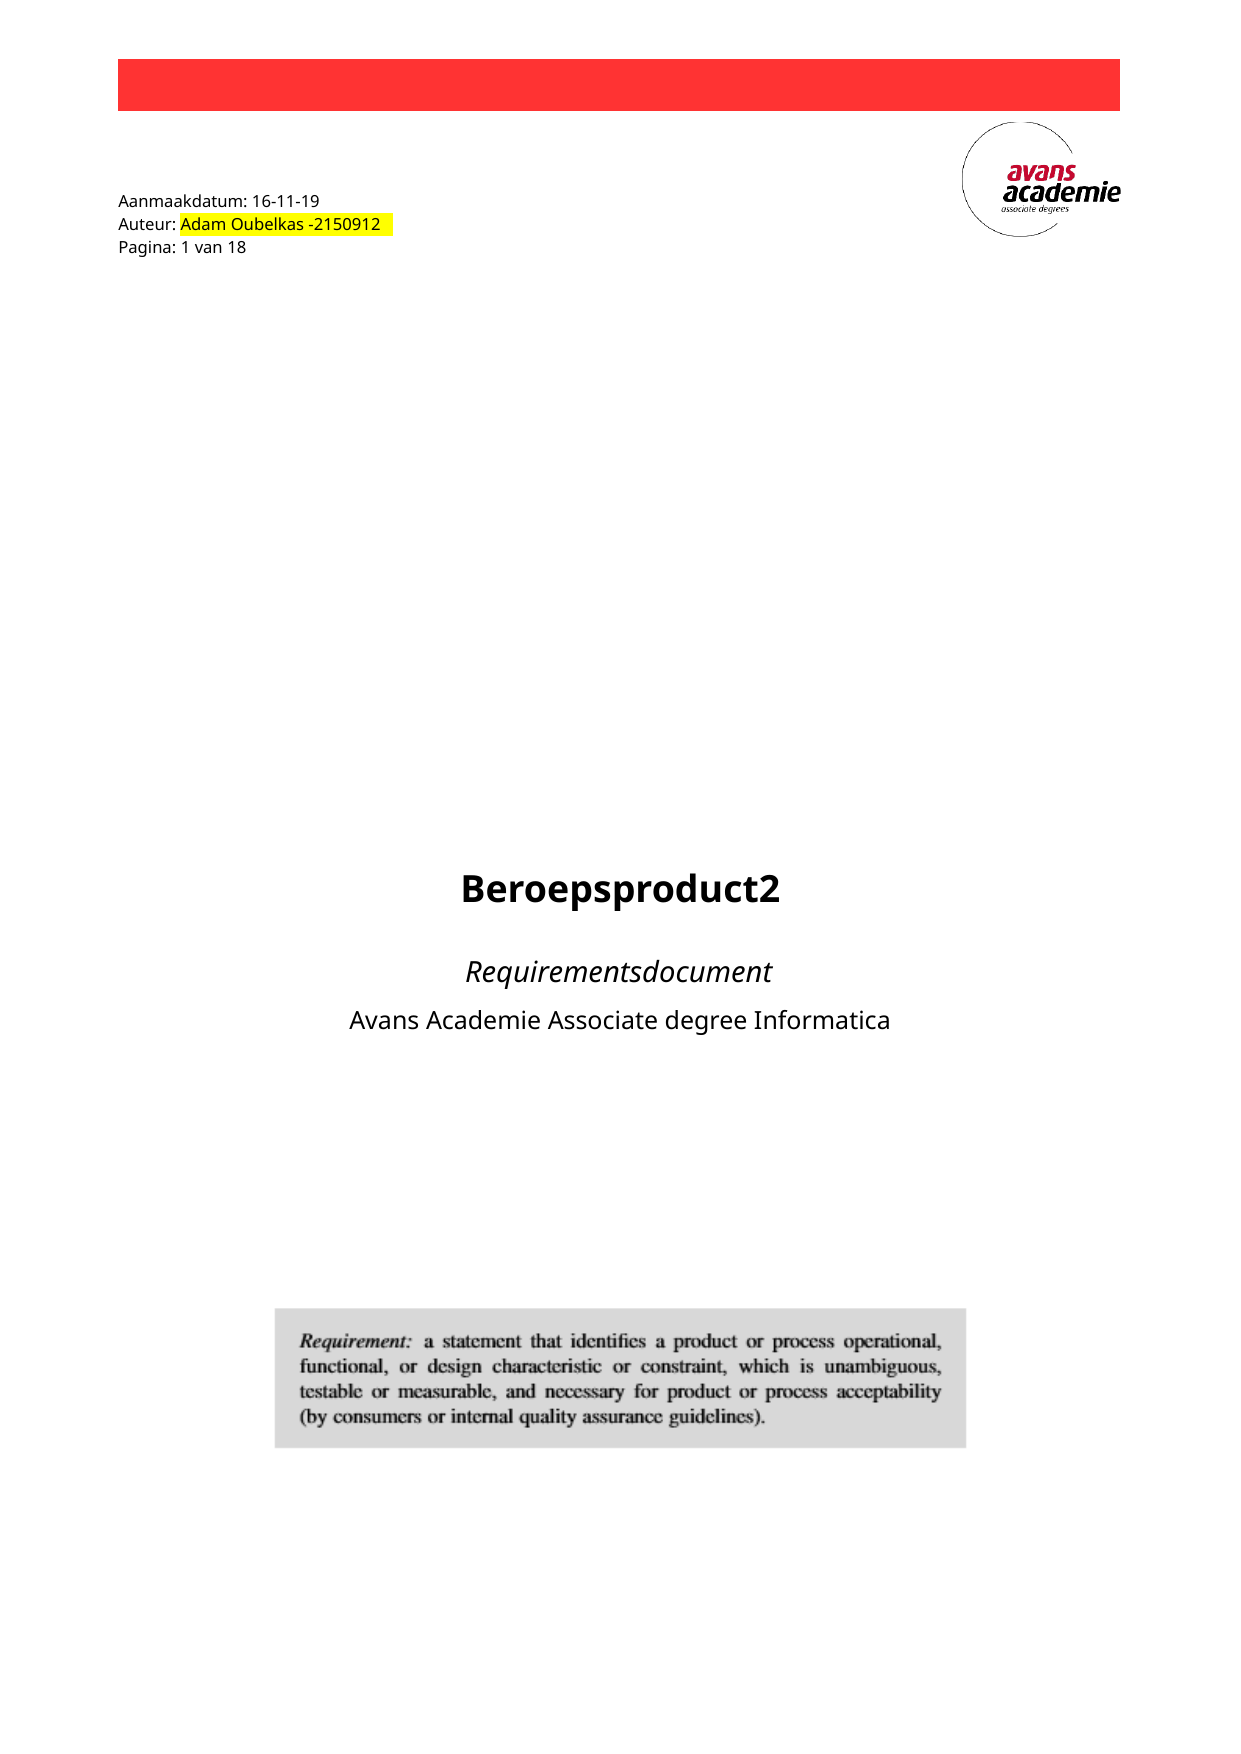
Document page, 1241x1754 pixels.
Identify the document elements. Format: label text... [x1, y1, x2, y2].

table_header Beroepsproduct2 [118, 837, 1122, 926]
table_cell Requirementsdocument [118, 926, 1122, 1003]
table_cell Avans Academie Associate degree Informatica [118, 1003, 1122, 1037]
table_cell [118, 1037, 1122, 1071]
